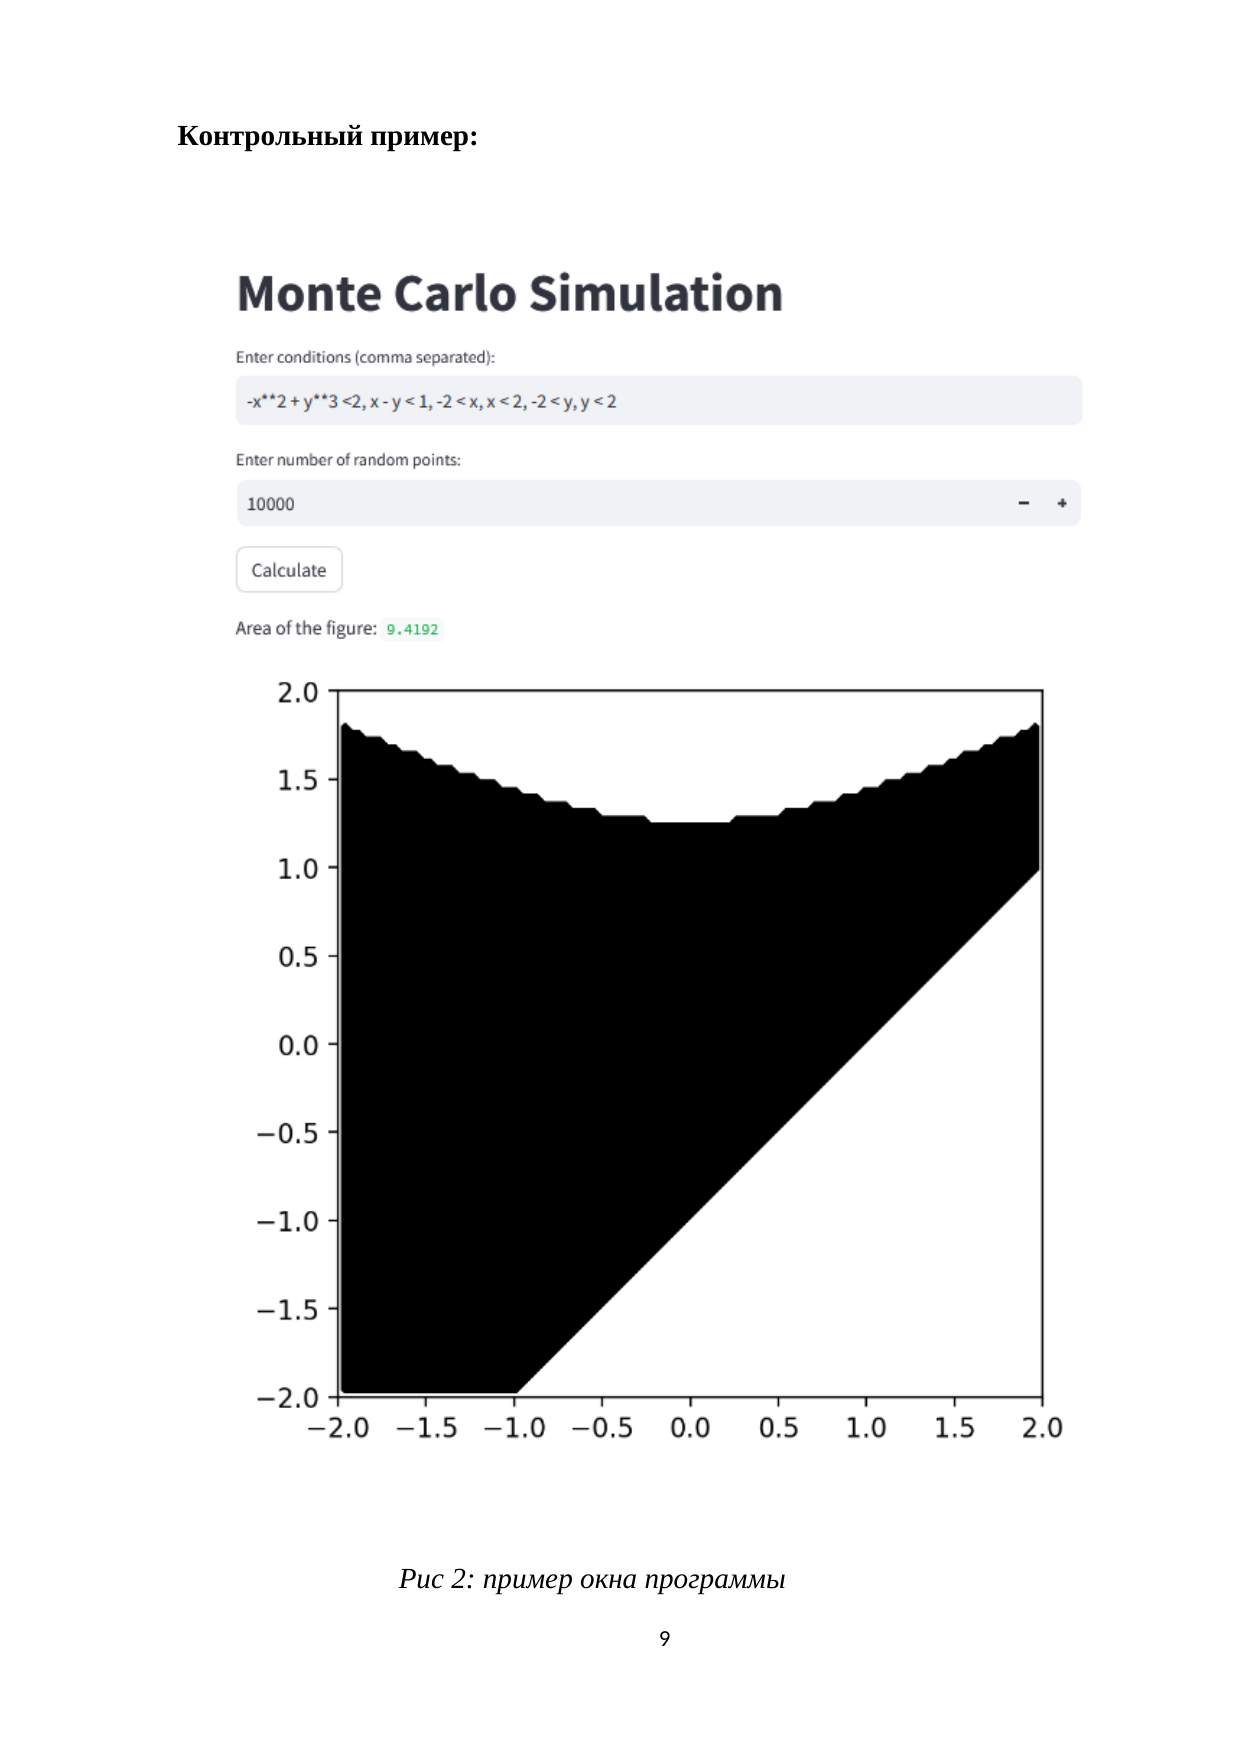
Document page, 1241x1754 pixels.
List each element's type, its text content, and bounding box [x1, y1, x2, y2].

picture [177, 243, 1152, 1499]
text Рис 2: пример окна программы [325, 1561, 1152, 1594]
subtitle Контрольный пример: [177, 118, 1152, 152]
